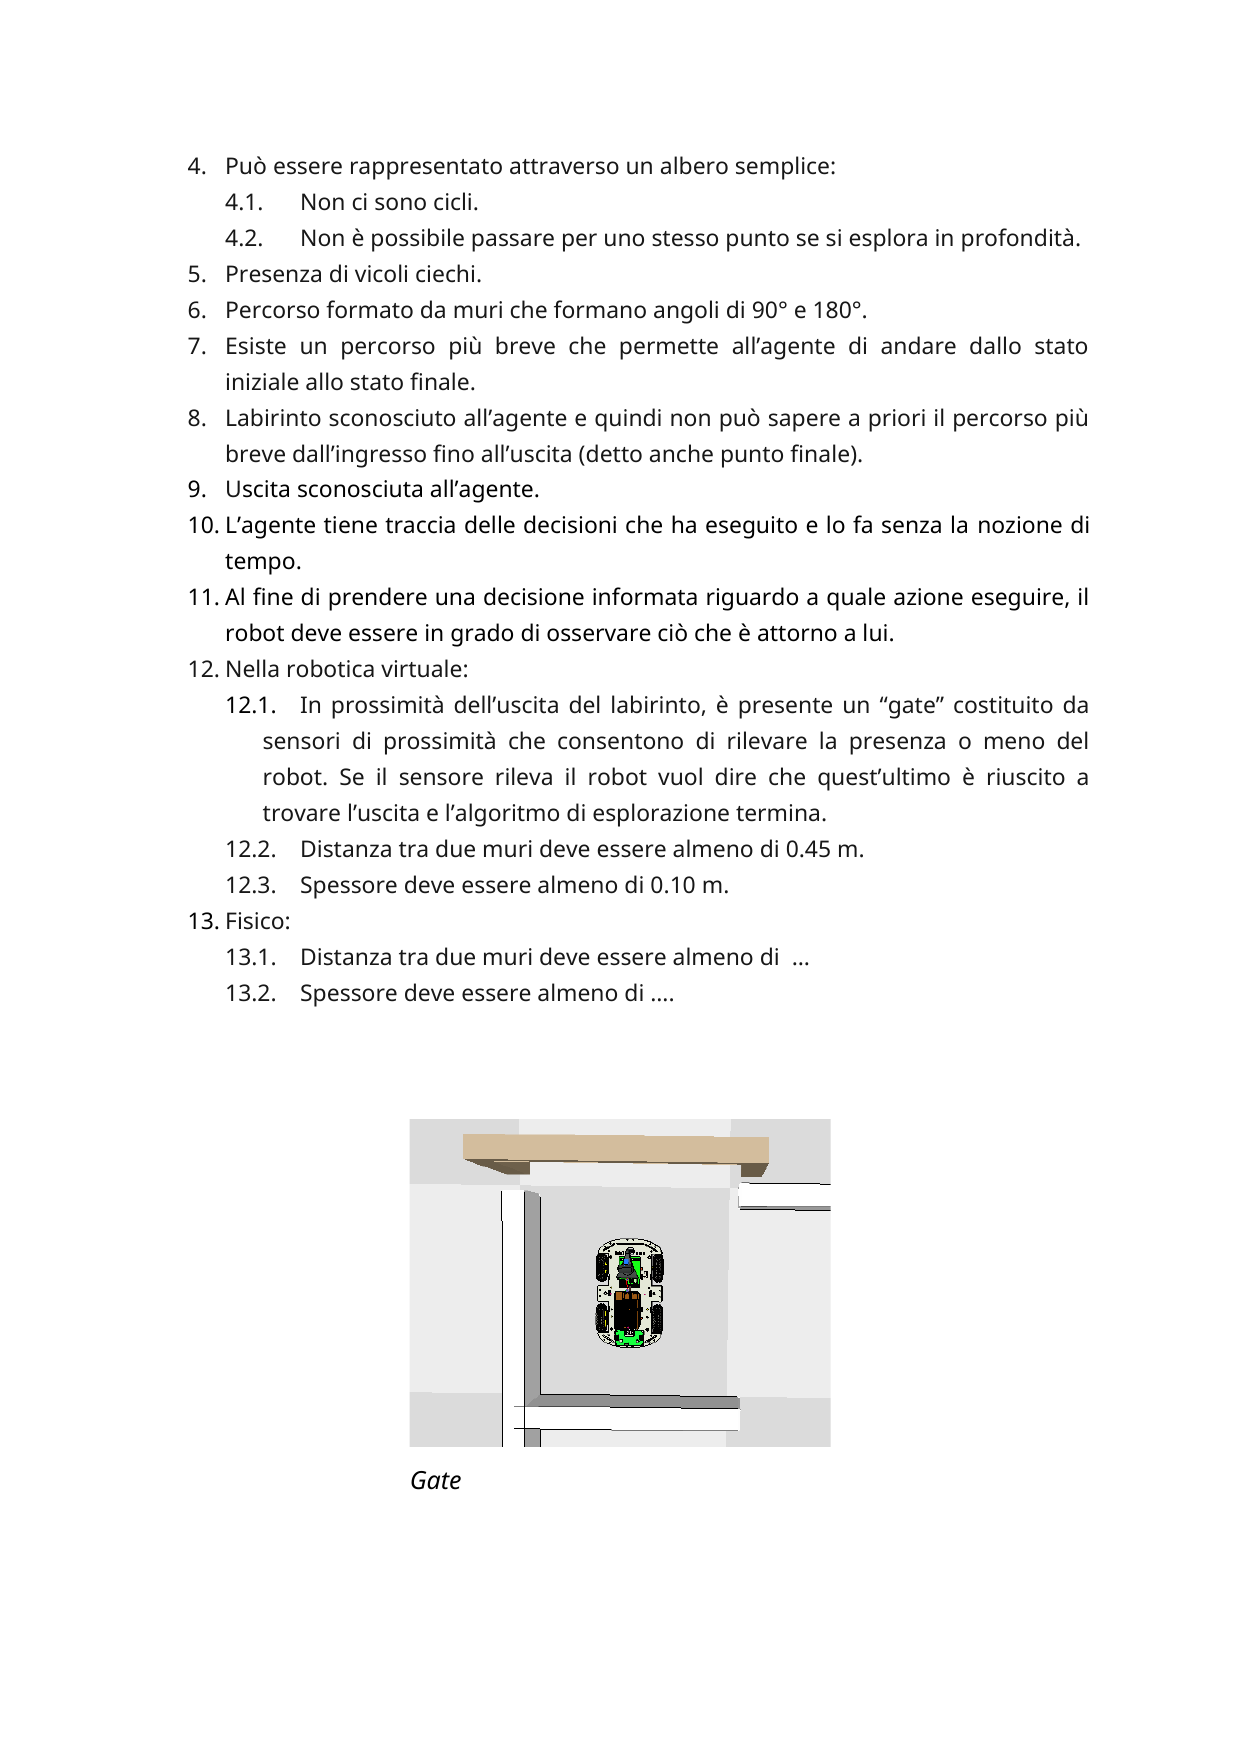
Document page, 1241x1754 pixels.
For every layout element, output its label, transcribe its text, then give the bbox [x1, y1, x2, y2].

list Al fine di prendere una decisione informata riguardo a quale azione eseguire, il robot deve essere in grado di osservare ciò che è attorno a lui. [187, 581, 1090, 648]
list Può essere rappresentato attraverso un albero semplice: [187, 150, 1090, 181]
list In prossimità dell’uscita del labirinto, è presente un “gate” costituito da sensori di prossimità che consentono di rilevare la presenza o meno del robot. Se il sensore rileva il robot vuol dire che quest’ultimo è riuscito a trovare l’uscita e l’algoritmo di esplorazione termina. [225, 689, 1090, 828]
list Non ci sono cicli. [225, 186, 1090, 217]
list Distanza tra due muri deve essere almeno di 0.45 m. [225, 833, 1090, 864]
list Non è possibile passare per uno stesso punto se si esplora in profondità. [225, 222, 1090, 253]
list Nella robotica virtuale: [187, 653, 1090, 684]
list Spessore deve essere almeno di …. [225, 977, 1090, 1008]
list Distanza tra due muri deve essere almeno di … [225, 941, 1090, 972]
list L’agente tiene traccia delle decisioni che ha eseguito e lo fa senza la nozione di tempo. [187, 509, 1090, 577]
list Labirinto sconosciuto all’agente e quindi non può sapere a priori il percorso più breve dall’ingresso fino all’uscita (detto anche punto finale). [187, 402, 1090, 469]
list Fisico: [187, 905, 1090, 936]
list Uscita sconosciuta all’agente. [187, 473, 1090, 505]
list Esiste un percorso più breve che permette all’agente di andare dallo stato iniziale allo stato finale. [187, 330, 1090, 397]
picture [409, 1119, 831, 1447]
list Spessore deve essere almeno di 0.10 m. [225, 869, 1090, 900]
text Gate [409, 1447, 831, 1496]
list Presenza di vicoli ciechi. [187, 258, 1090, 289]
list Percorso formato da muri che formano angoli di 90° e 180°. [187, 294, 1090, 325]
